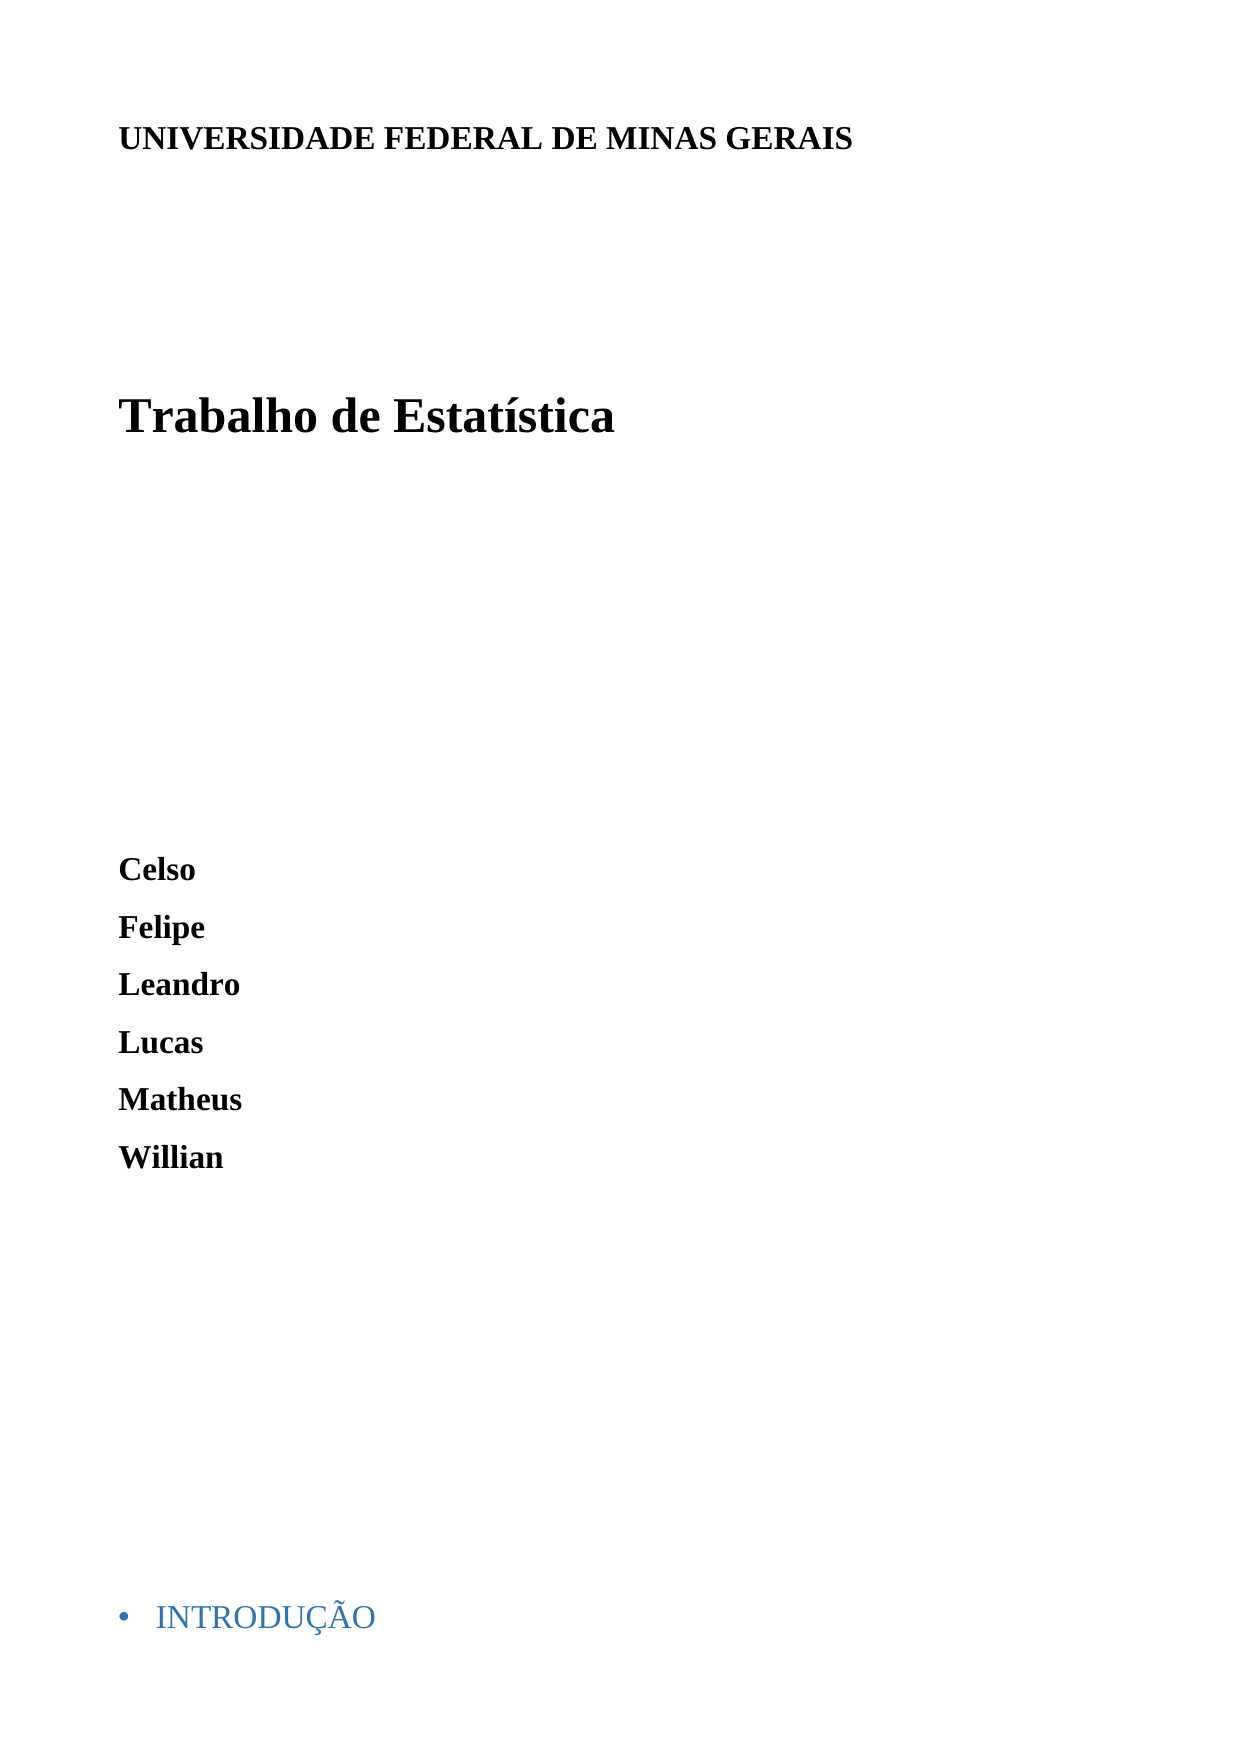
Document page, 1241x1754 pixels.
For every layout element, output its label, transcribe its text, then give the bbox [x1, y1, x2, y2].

text Matheus [118, 1079, 1122, 1118]
text Willian [118, 1137, 1122, 1175]
text Celso [118, 849, 1122, 888]
text Leandro [118, 964, 1122, 1003]
text UNIVERSIDADE FEDERAL DE MINAS GERAIS [118, 118, 1122, 156]
text Trabalho de Estatística [118, 386, 1122, 443]
list INTRODUÇÃO [81, 1597, 1122, 1636]
text Felipe [118, 907, 1122, 945]
text Lucas [118, 1022, 1122, 1060]
